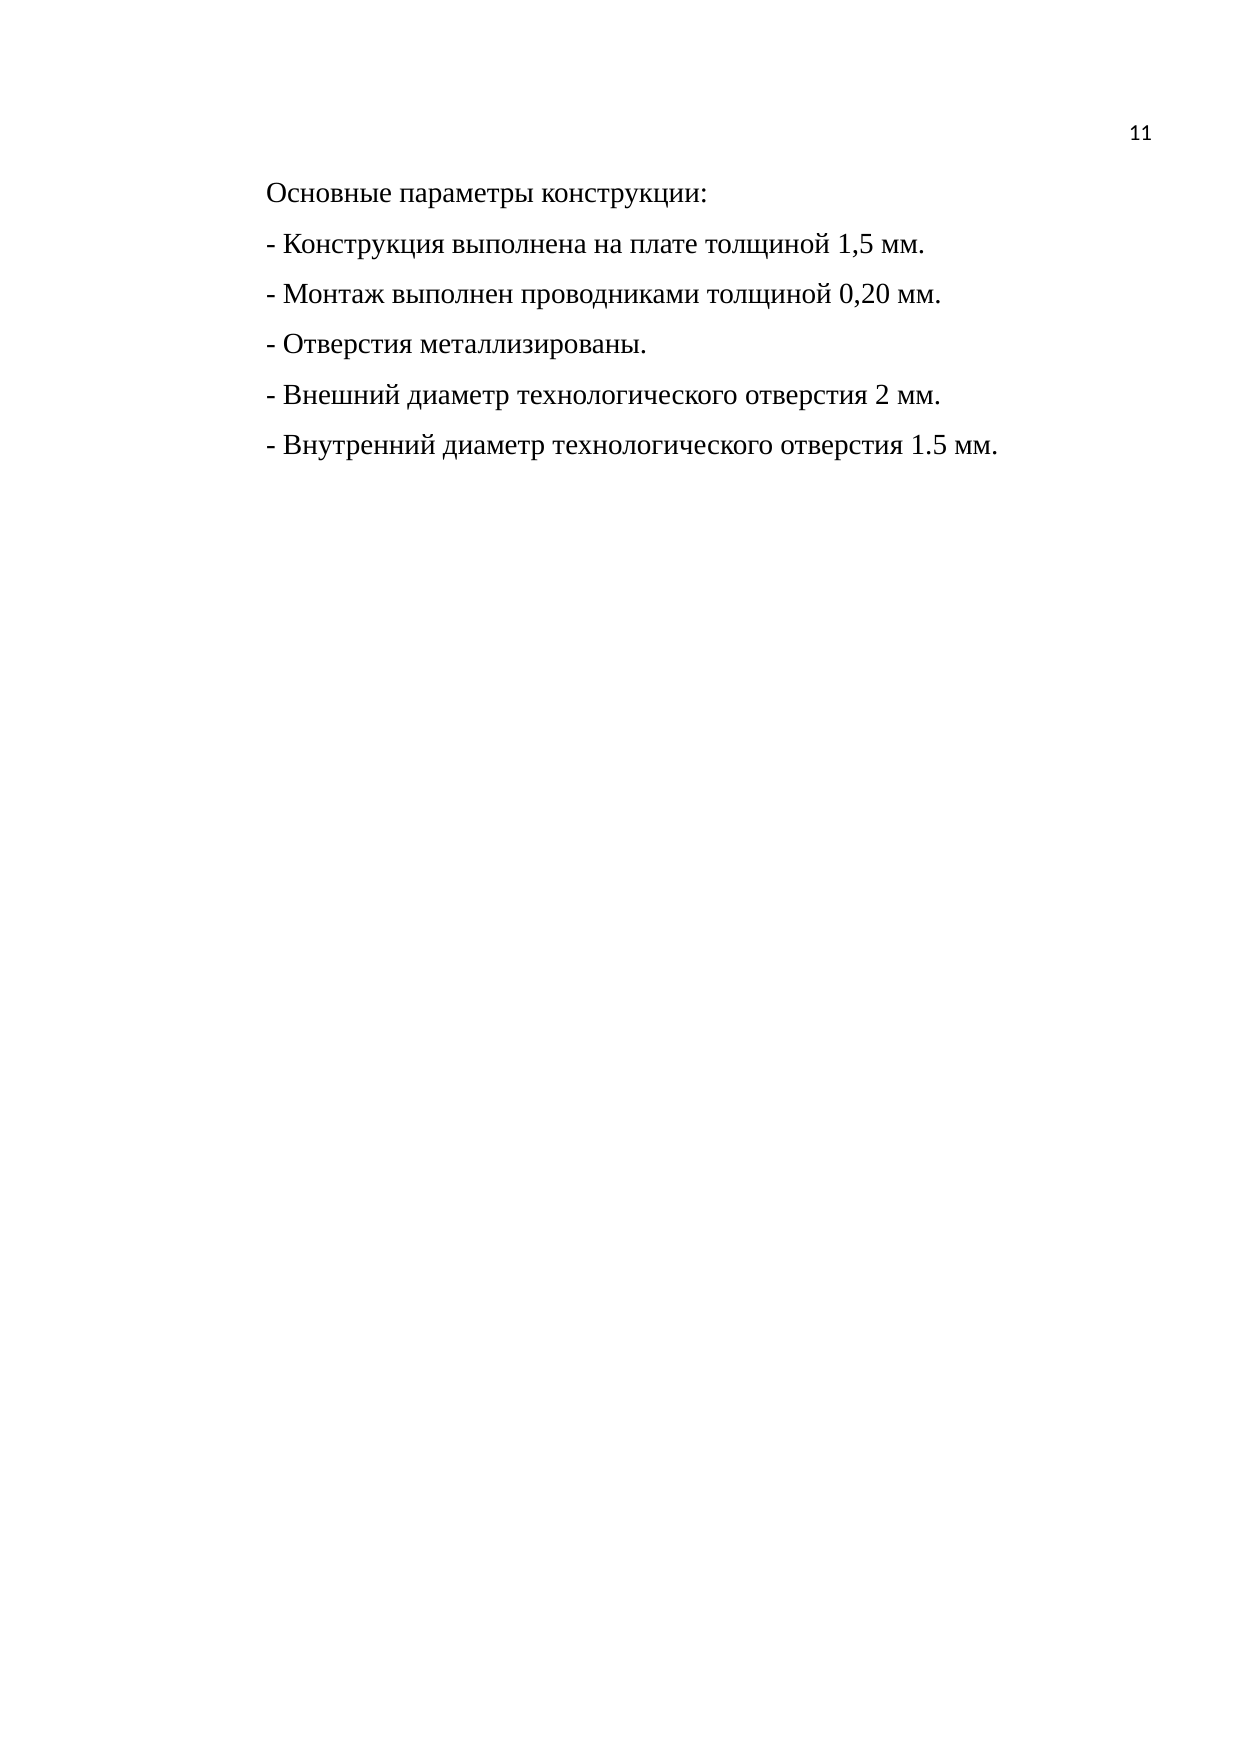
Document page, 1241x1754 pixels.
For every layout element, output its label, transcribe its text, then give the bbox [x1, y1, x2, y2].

text - Монтаж выполнен проводниками толщиной 0,20 мм. [177, 276, 1152, 310]
text - Конструкция выполнена на плате толщиной 1,5 мм. [177, 226, 1152, 259]
text Основные параметры конструкции: [177, 176, 1152, 209]
text - Отверстия металлизированы. [177, 327, 1152, 360]
text - Внутренний диаметр технологического отверстия 1.5 мм. [177, 427, 1152, 461]
text - Внешний диаметр технологического отверстия 2 мм. [177, 377, 1152, 410]
